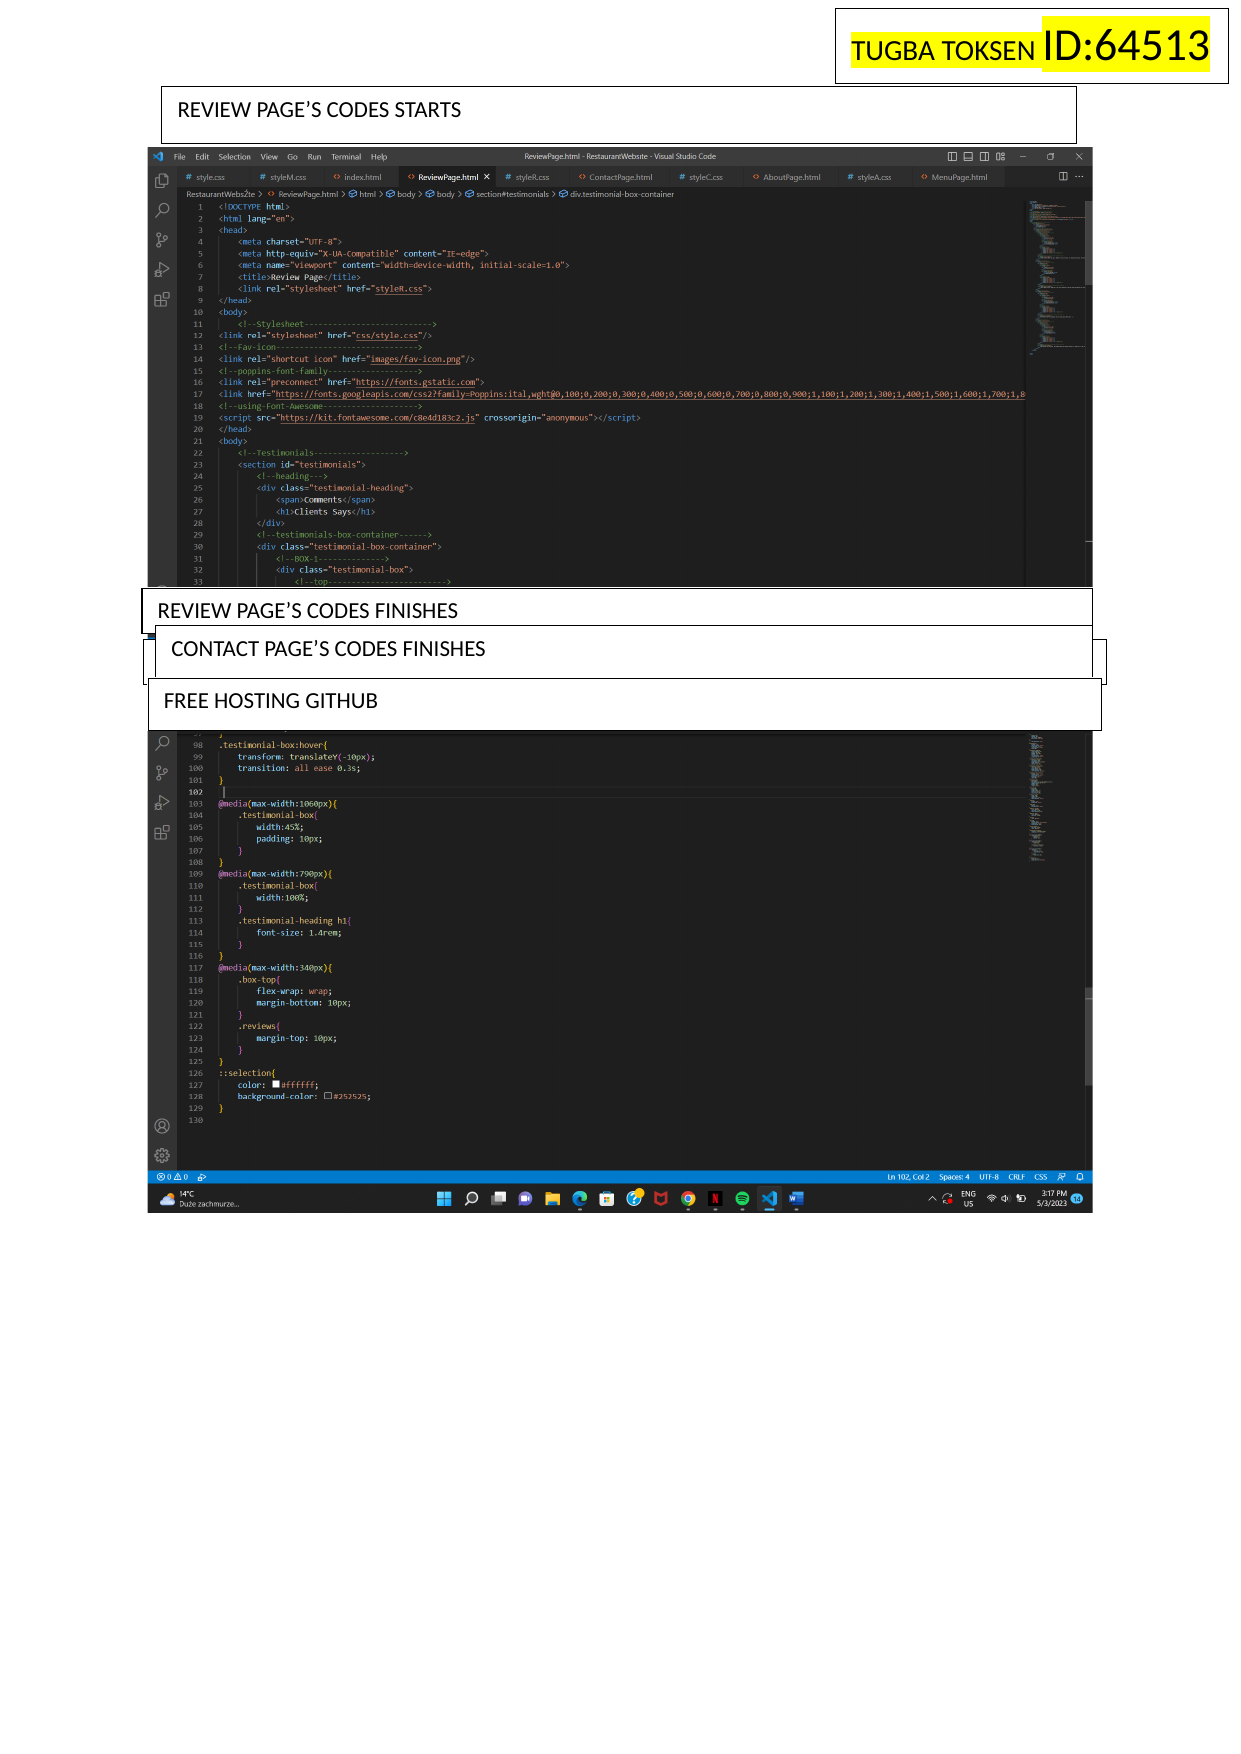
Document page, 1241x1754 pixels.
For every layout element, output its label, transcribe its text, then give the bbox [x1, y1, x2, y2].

text FREE HOSTING GITHUB [163, 686, 1086, 714]
text REVIEW PAGE’S CODES FINISHES [157, 596, 1077, 624]
text CONTACT PAGE’S CODES FINISHES [171, 634, 1077, 662]
text REVIEW PAGE’S CODES STARTS [177, 95, 1061, 123]
text TUGBA TOKSEN ID:64513 [851, 16, 1213, 72]
